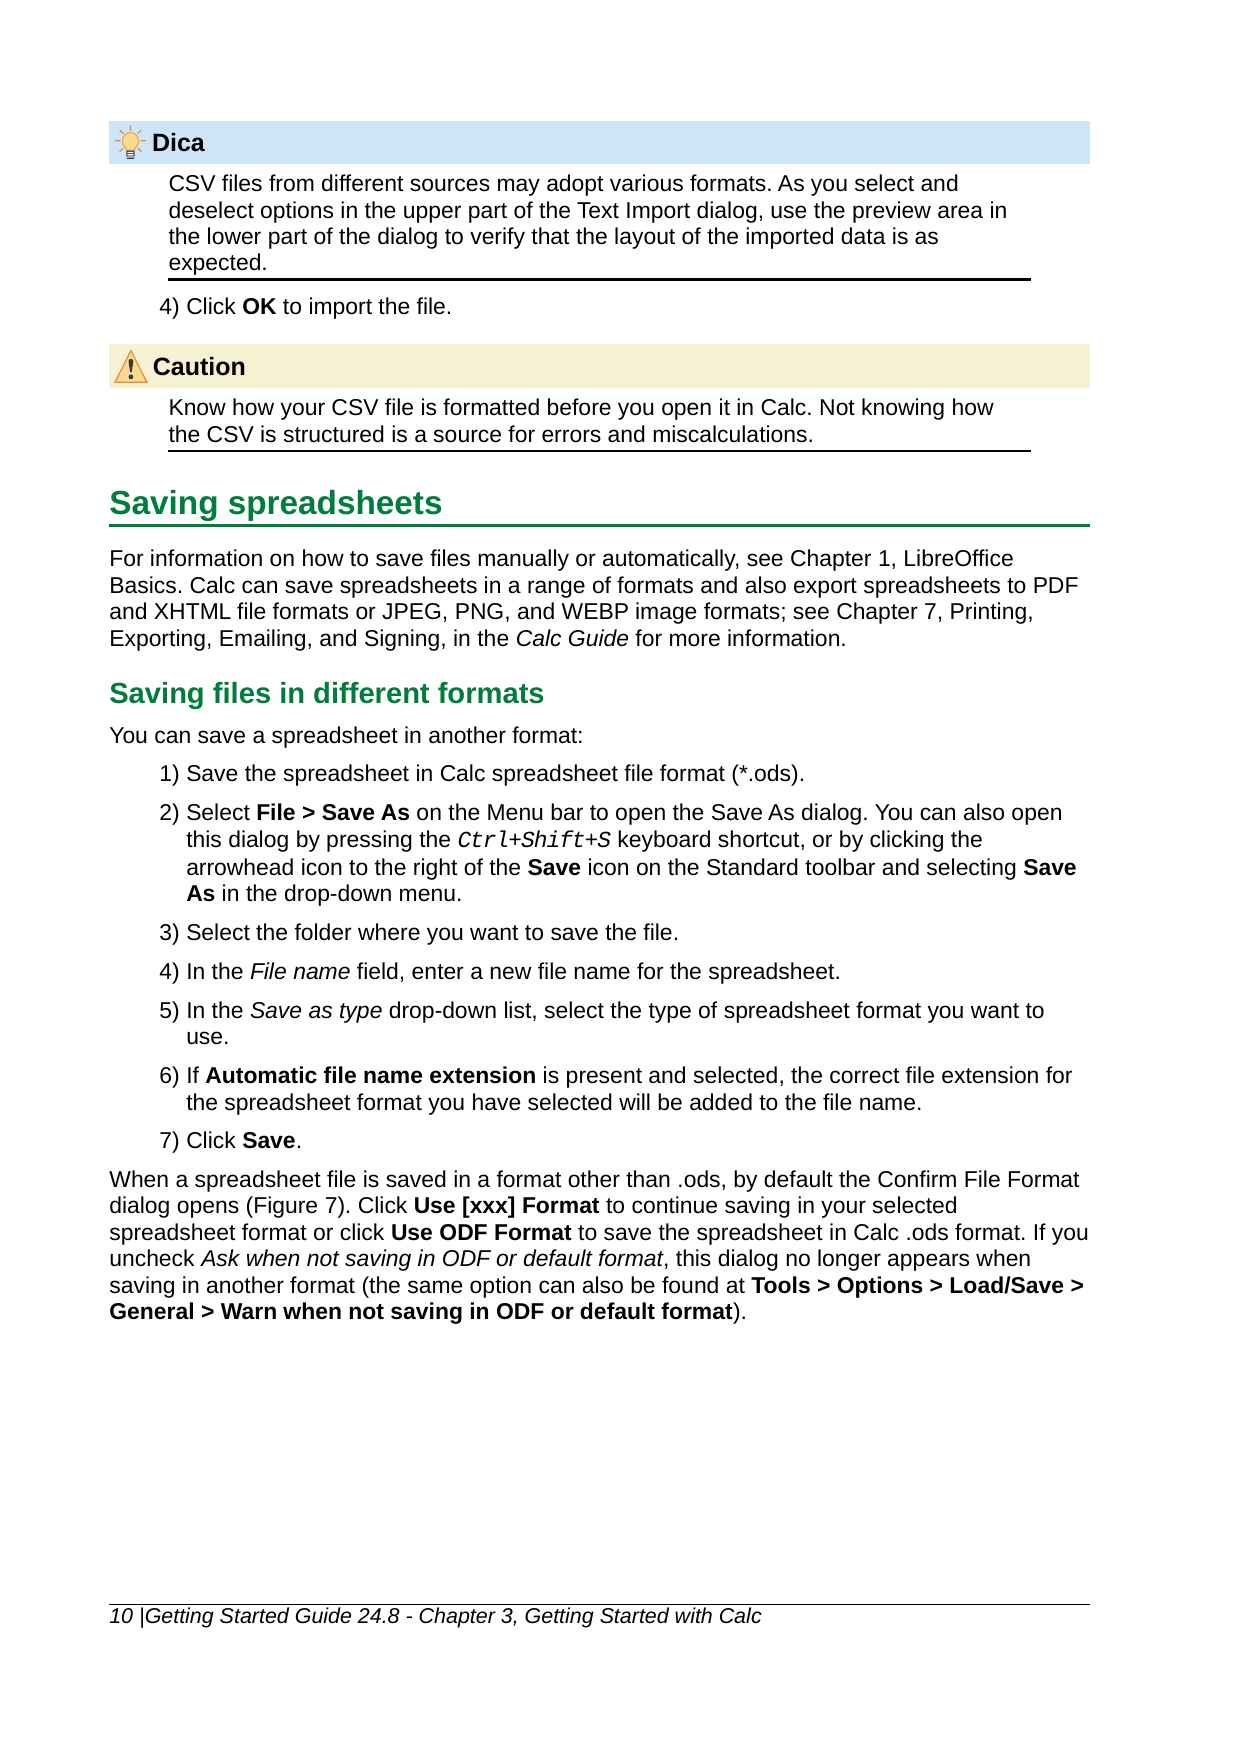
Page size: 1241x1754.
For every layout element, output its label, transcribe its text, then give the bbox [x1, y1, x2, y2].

subtitle Dica [109, 121, 1090, 164]
subtitle Saving files in different formats [109, 676, 1090, 709]
list If Automatic file name extension is present and selected, the correct file extension for the spreadsheet format you have selected will be added to the file name. [186, 1062, 1090, 1115]
list Select File > Save As on the Menu bar to open the Save As dialog. You can also open this dialog by pressing the Ctrl+Shift+S keyboard shortcut, or by clicking the arrowhead icon to the right of the Save icon on the Standard toolbar and selecting Save As in the drop-down menu. [186, 799, 1090, 907]
list Click OK to import the file. [186, 293, 1090, 319]
list You can save a spreadsheet in another format: [109, 722, 1090, 748]
list In the File name field, enter a new file name for the spreadsheet. [186, 958, 1090, 984]
text When a spreadsheet file is saved in a format other than .ods, by default the Confirm File Format dialog opens (Figure 7). Click Use [xxx] Format to continue saving in your selected spreadsheet format or click Use ODF Format to save the spreadsheet in Calc .ods format. If you uncheck Ask when not saving in ODF or default format, this dialog no longer appears when saving in another format (the same option can also be found at Tools > Options > Load/Save > General > Warn when not saving in ODF or default format). [109, 1166, 1090, 1324]
text Know how your CSV file is formatted before you open it in Calc. Not knowing how the CSV is structured is a source for errors and miscalculations. [168, 394, 1031, 450]
subtitle Caution [109, 344, 1090, 388]
list Click Save. [186, 1127, 1090, 1154]
list In the Save as type drop-down list, select the type of spreadsheet format you want to use. [186, 997, 1090, 1049]
list Save the spreadsheet in Calc spreadsheet file format (*.ods). [186, 760, 1090, 787]
text CSV files from different sources may adopt various formats. As you select and deselect options in the upper part of the Text Import dialog, use the preview area in the lower part of the dialog to verify that the layout of the imported data is as expected. [168, 170, 1031, 278]
subtitle Saving spreadsheets [109, 483, 1090, 524]
text For information on how to save files manually or automatically, see Chapter 1, LibreOffice Basics. Calc can save spreadsheets in a range of formats and also export spreadsheets to PDF and XHTML file formats or JPEG, PNG, and WEBP image formats; see Chapter 7, Printing, Exporting, Emailing, and Signing, in the Calc Guide for more information. [109, 545, 1090, 651]
list Select the folder where you want to save the file. [186, 919, 1090, 946]
